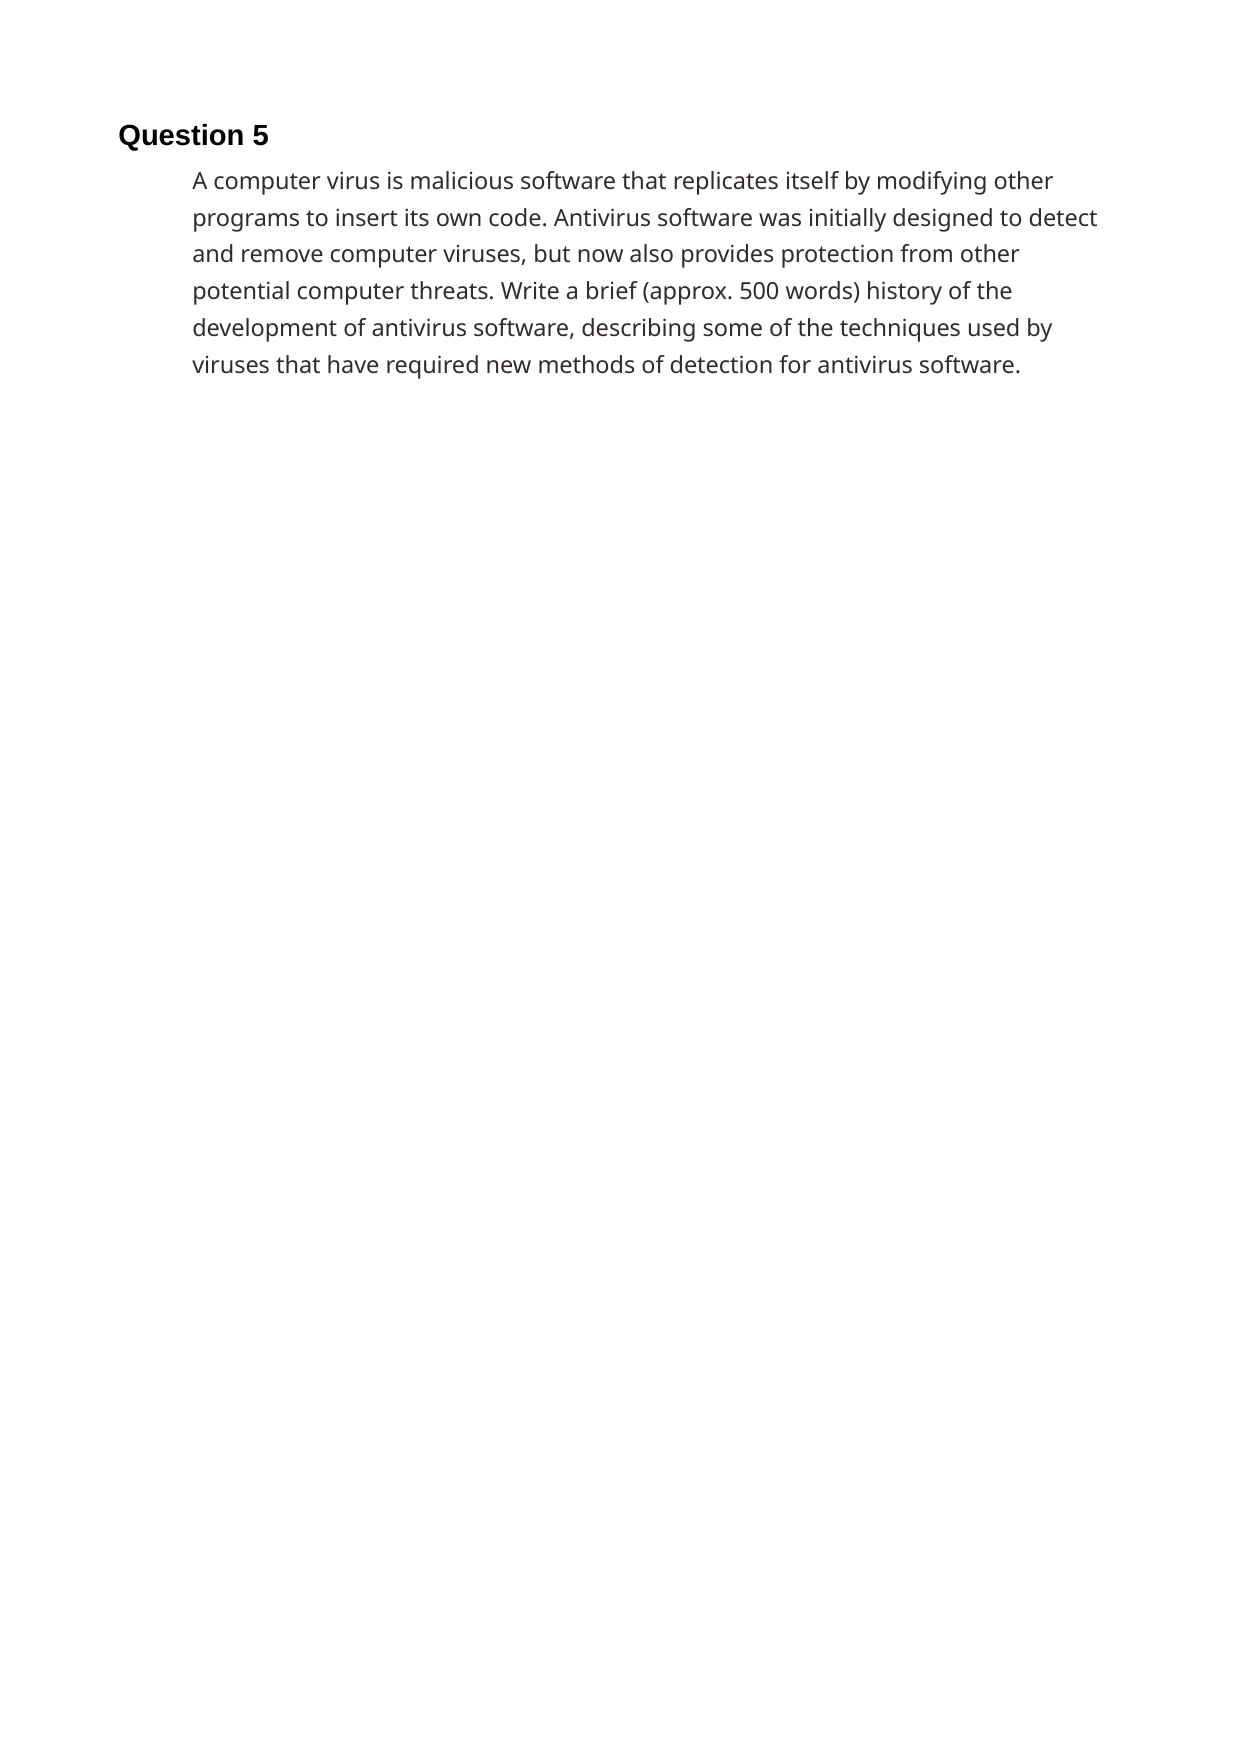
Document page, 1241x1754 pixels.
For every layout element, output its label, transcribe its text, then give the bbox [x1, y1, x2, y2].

subtitle Question 5 [118, 118, 1122, 152]
list A computer virus is malicious software that replicates itself by modifying other programs to insert its own code. Antivirus software was initially designed to detect and remove computer viruses, but now also provides protection from other potential computer threats. Write a brief (approx. 500 words) history of the development of antivirus software, describing some of the techniques used by viruses that have required new methods of detection for antivirus software. [118, 164, 1122, 380]
